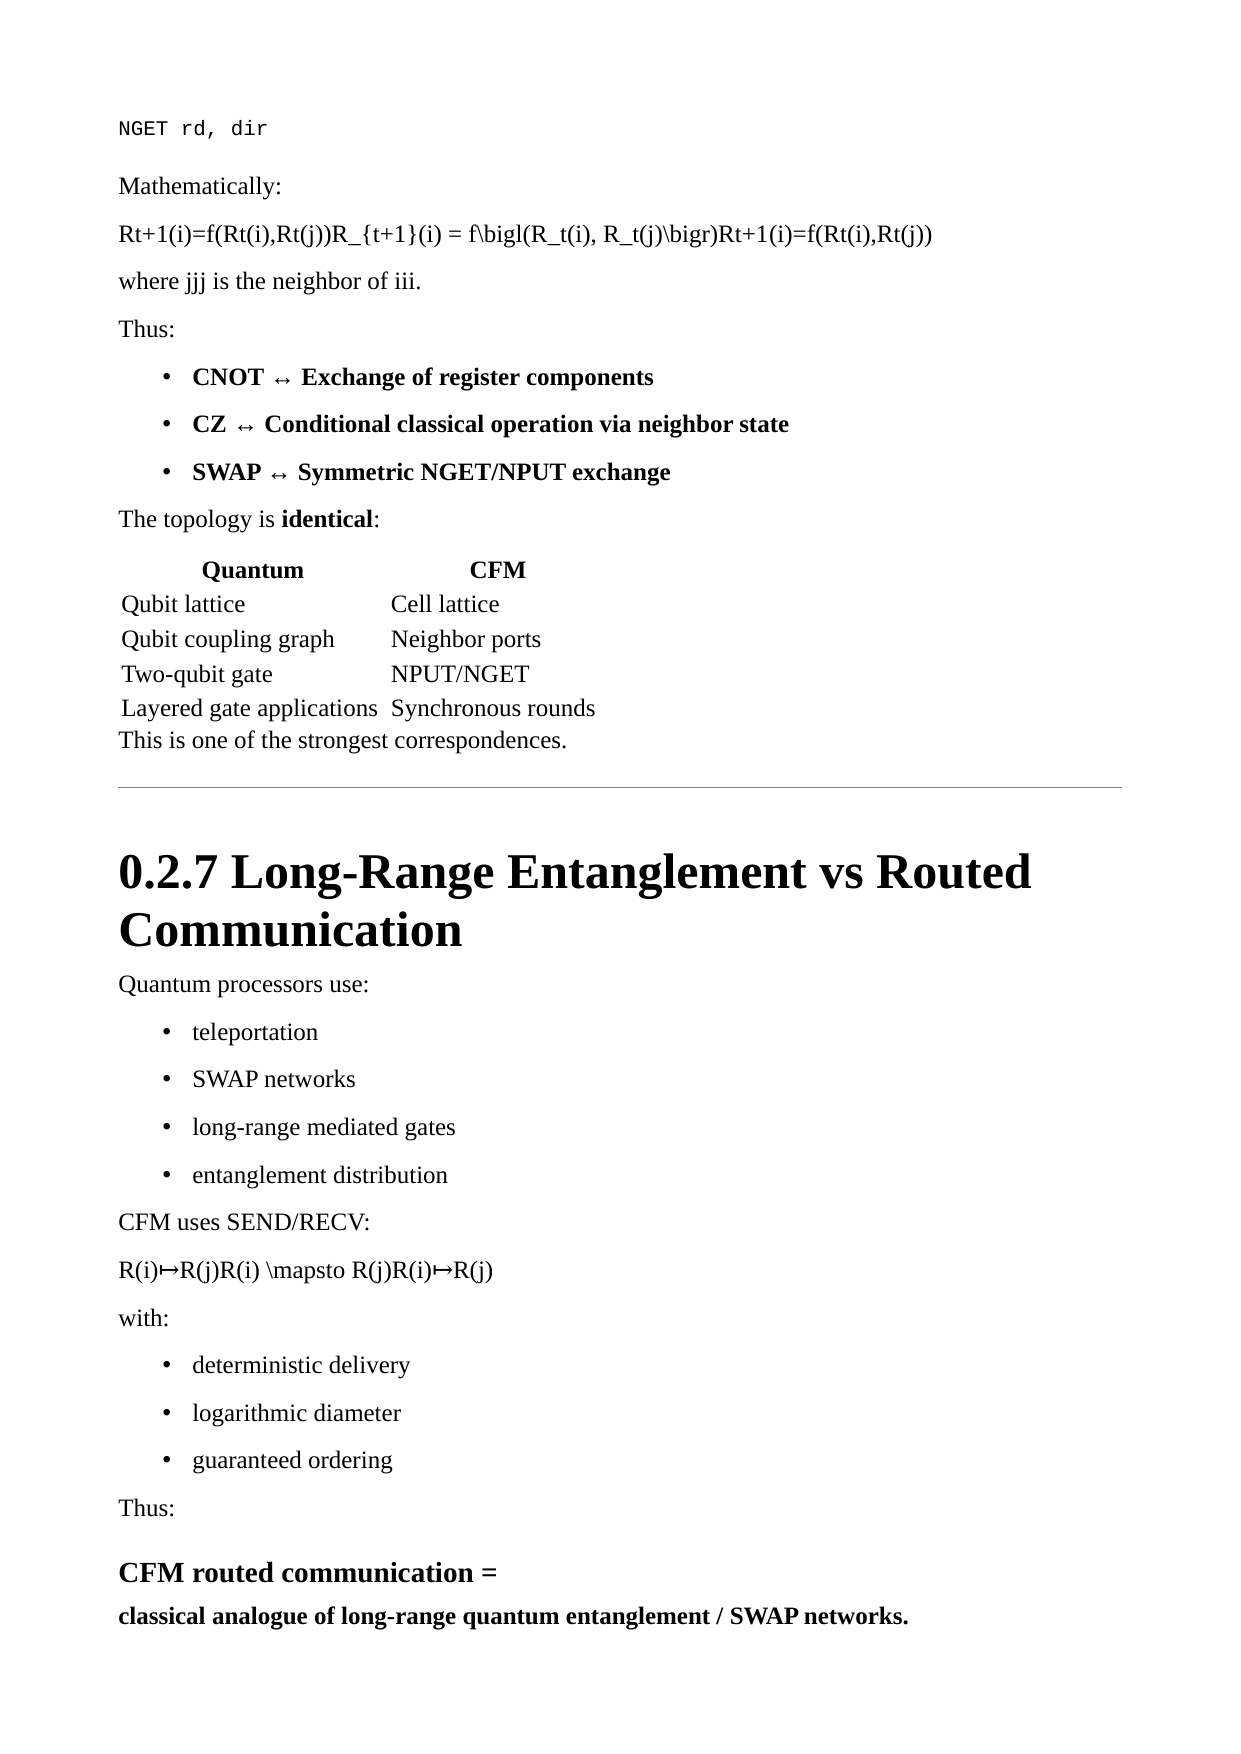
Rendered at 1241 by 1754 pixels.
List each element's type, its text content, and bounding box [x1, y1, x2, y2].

table_header Quantum [118, 552, 388, 587]
list SWAP networks [162, 1064, 1122, 1093]
text with: [118, 1303, 1122, 1331]
table_cell Synchronous rounds [388, 690, 608, 725]
text Thus: [118, 1493, 1122, 1522]
text R(i)↦R(j)R(i) \mapsto R(j)R(i)↦R(j) [118, 1255, 1122, 1284]
text NGET rd, dir [118, 118, 1122, 142]
table_cell Layered gate applications [118, 690, 388, 725]
list SWAP ↔ Symmetric NGET/NPUT exchange [162, 457, 1122, 486]
list teleportation [162, 1017, 1122, 1046]
text Thus: [118, 314, 1122, 343]
subtitle CFM routed communication = [118, 1555, 1122, 1589]
table_cell NPUT/NGET [388, 656, 608, 690]
list long-range mediated gates [162, 1112, 1122, 1141]
table_cell Neighbor ports [388, 621, 608, 656]
text Quantum processors use: [118, 969, 1122, 998]
table_header CFM [388, 552, 608, 587]
list deterministic delivery [162, 1350, 1122, 1379]
list guaranteed ordering [162, 1445, 1122, 1474]
subtitle 0.2.7 Long-Range Entanglement vs Routed Communication [118, 842, 1122, 957]
list entanglement distribution [162, 1160, 1122, 1188]
list CZ ↔ Conditional classical operation via neighbor state [162, 409, 1122, 438]
list CNOT ↔ Exchange of register components [162, 362, 1122, 390]
text classical analogue of long-range quantum entanglement / SWAP networks. [118, 1601, 1122, 1630]
text Rt+1(i)=f(Rt(i),Rt(j))R_{t+1}(i) = f\bigl(R_t(i), R_t(j)\bigr)Rt+1​(i)=f(Rt​(i),Rt​(j)) [118, 219, 1122, 248]
text CFM uses SEND/RECV: [118, 1207, 1122, 1236]
table_cell Qubit coupling graph [118, 621, 388, 656]
text where jjj is the neighbor of iii. [118, 266, 1122, 295]
table_cell Qubit lattice [118, 587, 388, 621]
text This is one of the strongest correspondences. [118, 725, 1122, 754]
table_cell Cell lattice [388, 587, 608, 621]
text The topology is identical: [118, 504, 1122, 533]
table_cell Two-qubit gate [118, 656, 388, 690]
text Mathematically: [118, 171, 1122, 200]
list logarithmic diameter [162, 1398, 1122, 1427]
